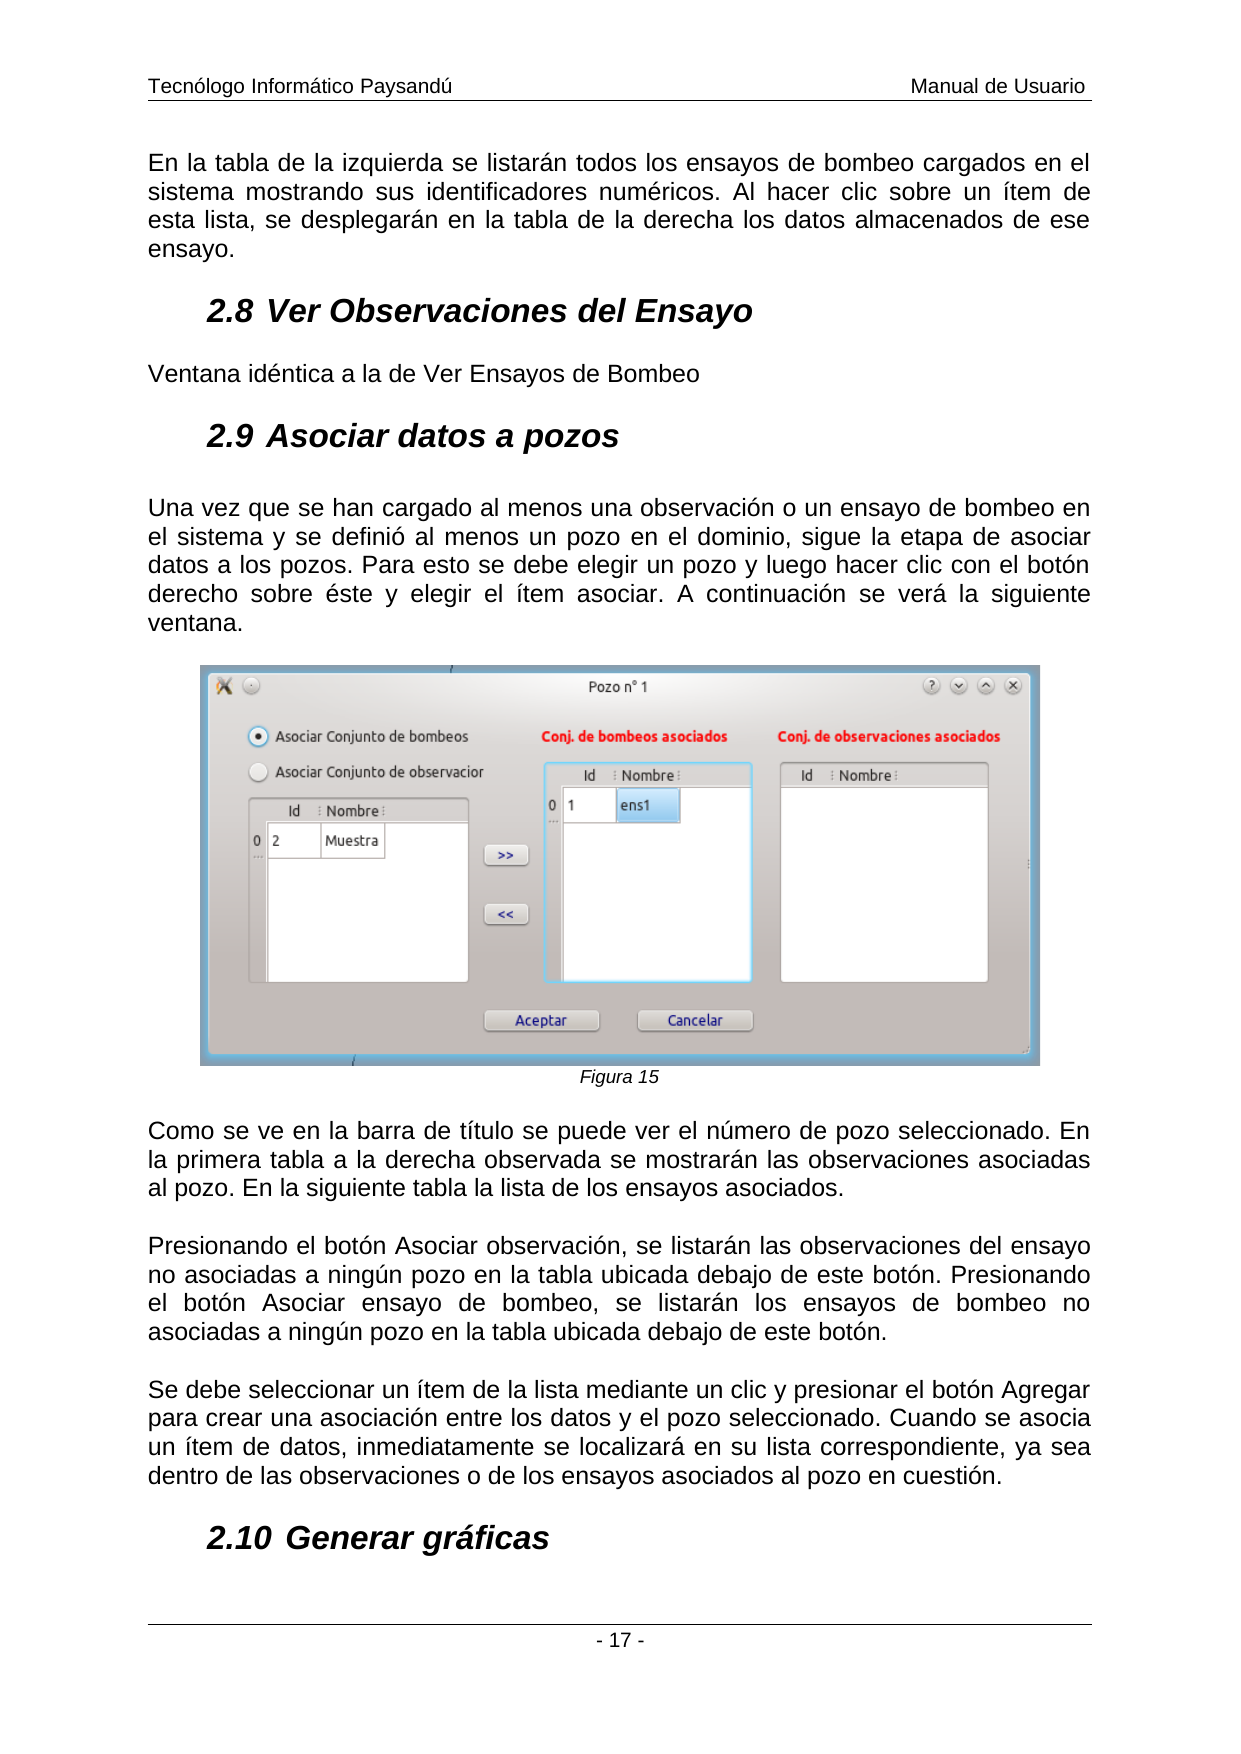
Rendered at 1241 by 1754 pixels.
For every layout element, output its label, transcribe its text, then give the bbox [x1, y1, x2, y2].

text Una vez que se han cargado al menos una observación o un ensayo de bombeo en el sistema y se definió al menos un pozo en el dominio, sigue la etapa de asociar datos a los pozos. Para esto se debe elegir un pozo y luego hacer clic con el botón derecho sobre éste y elegir el ítem asociar. A continuación se verá la siguiente ventana. [148, 493, 1092, 637]
text Presionando el botón Asociar observación, se listarán las observaciones del ensayo no asociadas a ningún pozo en la tabla ubicada debajo de este botón. Presionando el botón Asociar ensayo de bombeo, se listarán los ensayos de bombeo no asociadas a ningún pozo en la tabla ubicada debajo de este botón. [148, 1231, 1092, 1346]
picture [200, 665, 1041, 1066]
subtitle Ver Observaciones del Ensayo [207, 291, 1092, 330]
subtitle Asociar datos a pozos [207, 416, 1092, 454]
text Ventana idéntica a la de Ver Ensayos de Bombeo [148, 359, 1092, 387]
text Figura 15 [148, 666, 1092, 1087]
text Como se ve en la barra de título se puede ver el número de pozo seleccionado. En la primera tabla a la derecha observada se mostrarán las observaciones asociadas al pozo. En la siguiente tabla la lista de los ensayos asociados. [148, 1116, 1092, 1202]
subtitle Generar gráficas [207, 1518, 1092, 1557]
text En la tabla de la izquierda se listarán todos los ensayos de bombeo cargados en el sistema mostrando sus identificadores numéricos. Al hacer clic sobre un ítem de esta lista, se desplegarán en la tabla de la derecha los datos almacenados de ese ensayo. [148, 148, 1092, 263]
text Se debe seleccionar un ítem de la lista mediante un clic y presionar el botón Agregar para crear una asociación entre los datos y el pozo seleccionado. Cuando se asocia un ítem de datos, inmediatamente se localizará en su lista correspondiente, ya sea dentro de las observaciones o de los ensayos asociados al pozo en cuestión. [148, 1374, 1092, 1489]
